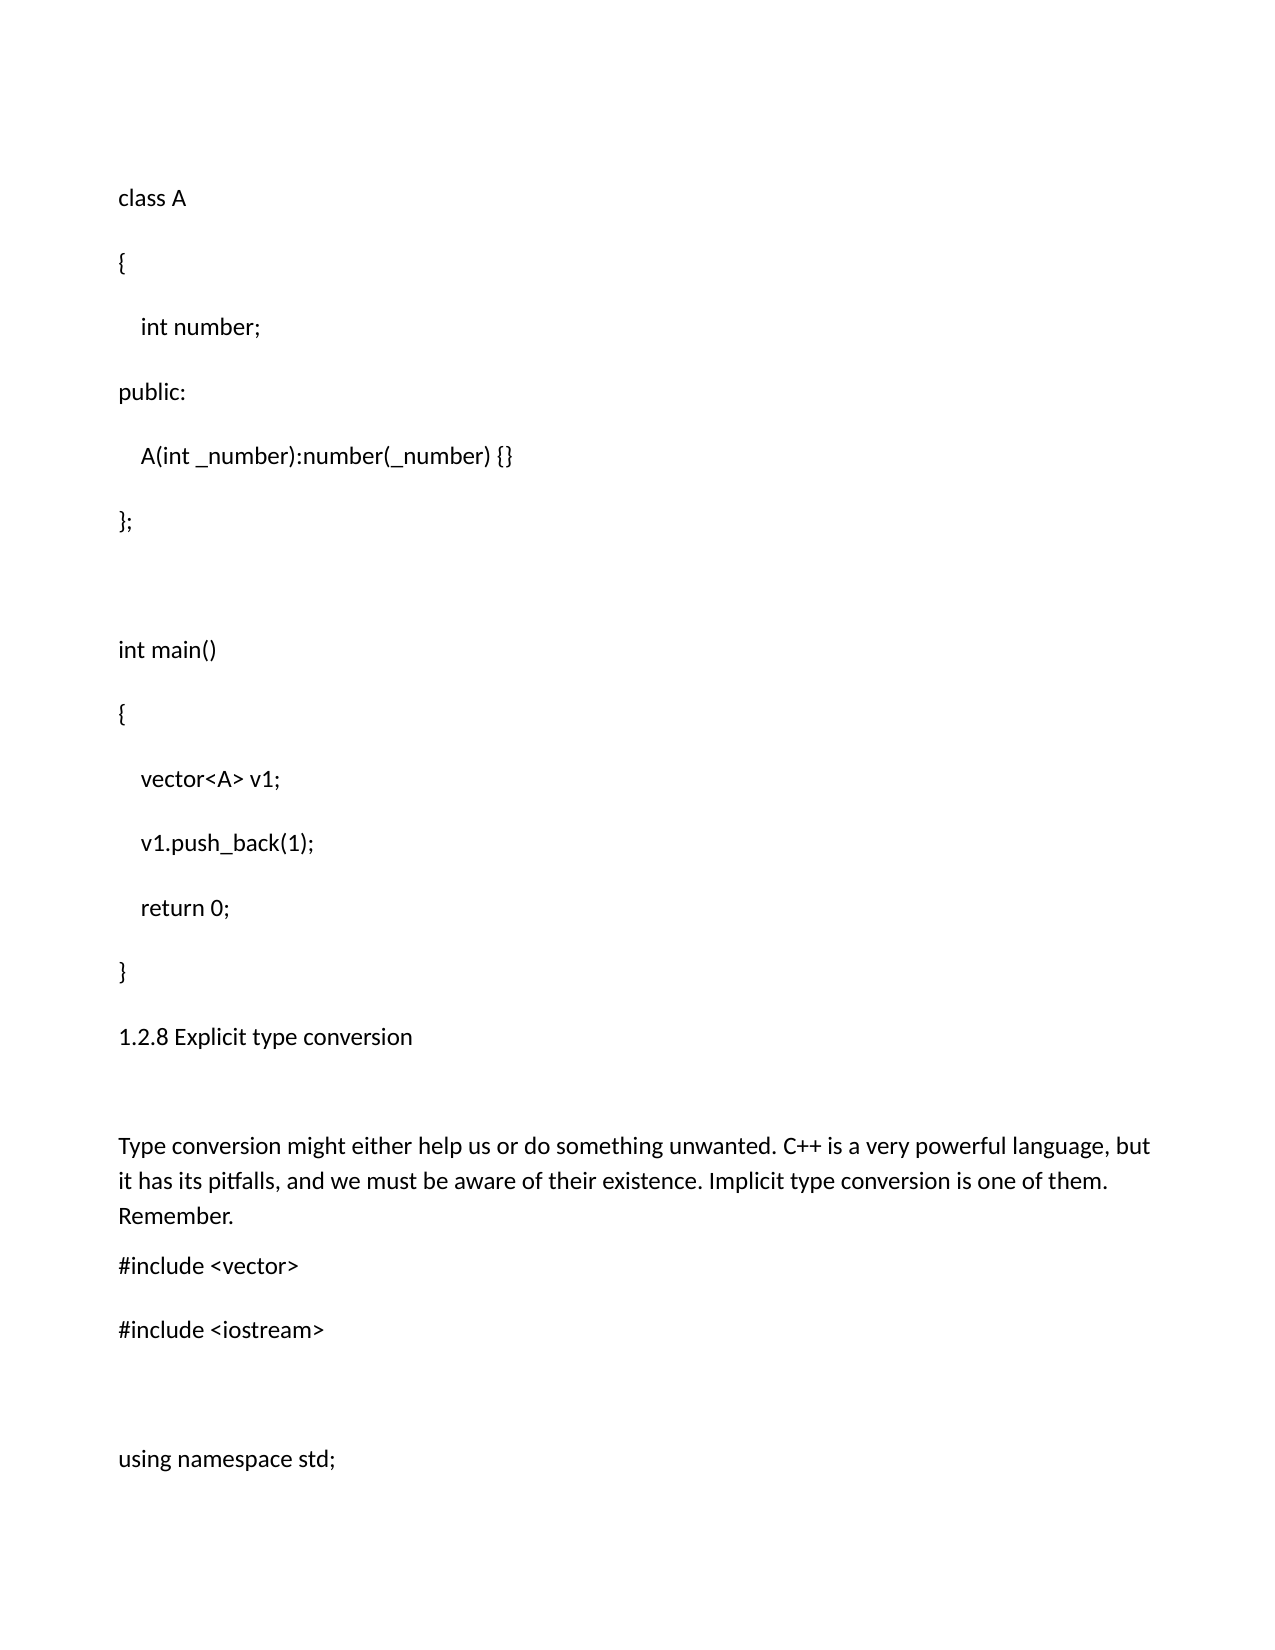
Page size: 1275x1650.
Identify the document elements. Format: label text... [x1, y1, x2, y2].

text }; [118, 505, 1157, 536]
text vector<A> v1; [118, 763, 1157, 793]
text v1.push_back(1); [118, 827, 1157, 858]
text int main() [118, 634, 1157, 664]
text public: [118, 376, 1157, 407]
text { [118, 247, 1157, 278]
text return 0; [118, 892, 1157, 922]
text class A [118, 183, 1157, 213]
text 1.2.8 Explicit type conversion [118, 1021, 1157, 1051]
text { [118, 698, 1157, 729]
text Type conversion might either help us or do something unwanted. C++ is a very powerful language, but it has its pitfalls, and we must be aware of their existence. Implicit type conversion is one of them. Remember. [118, 1130, 1157, 1231]
text A(int _number):number(_number) {} [118, 441, 1157, 471]
text int number; [118, 312, 1157, 342]
text #include <vector> [118, 1250, 1157, 1281]
text #include <iostream> [118, 1314, 1157, 1345]
text } [118, 956, 1157, 987]
text using namespace std; [118, 1443, 1157, 1474]
